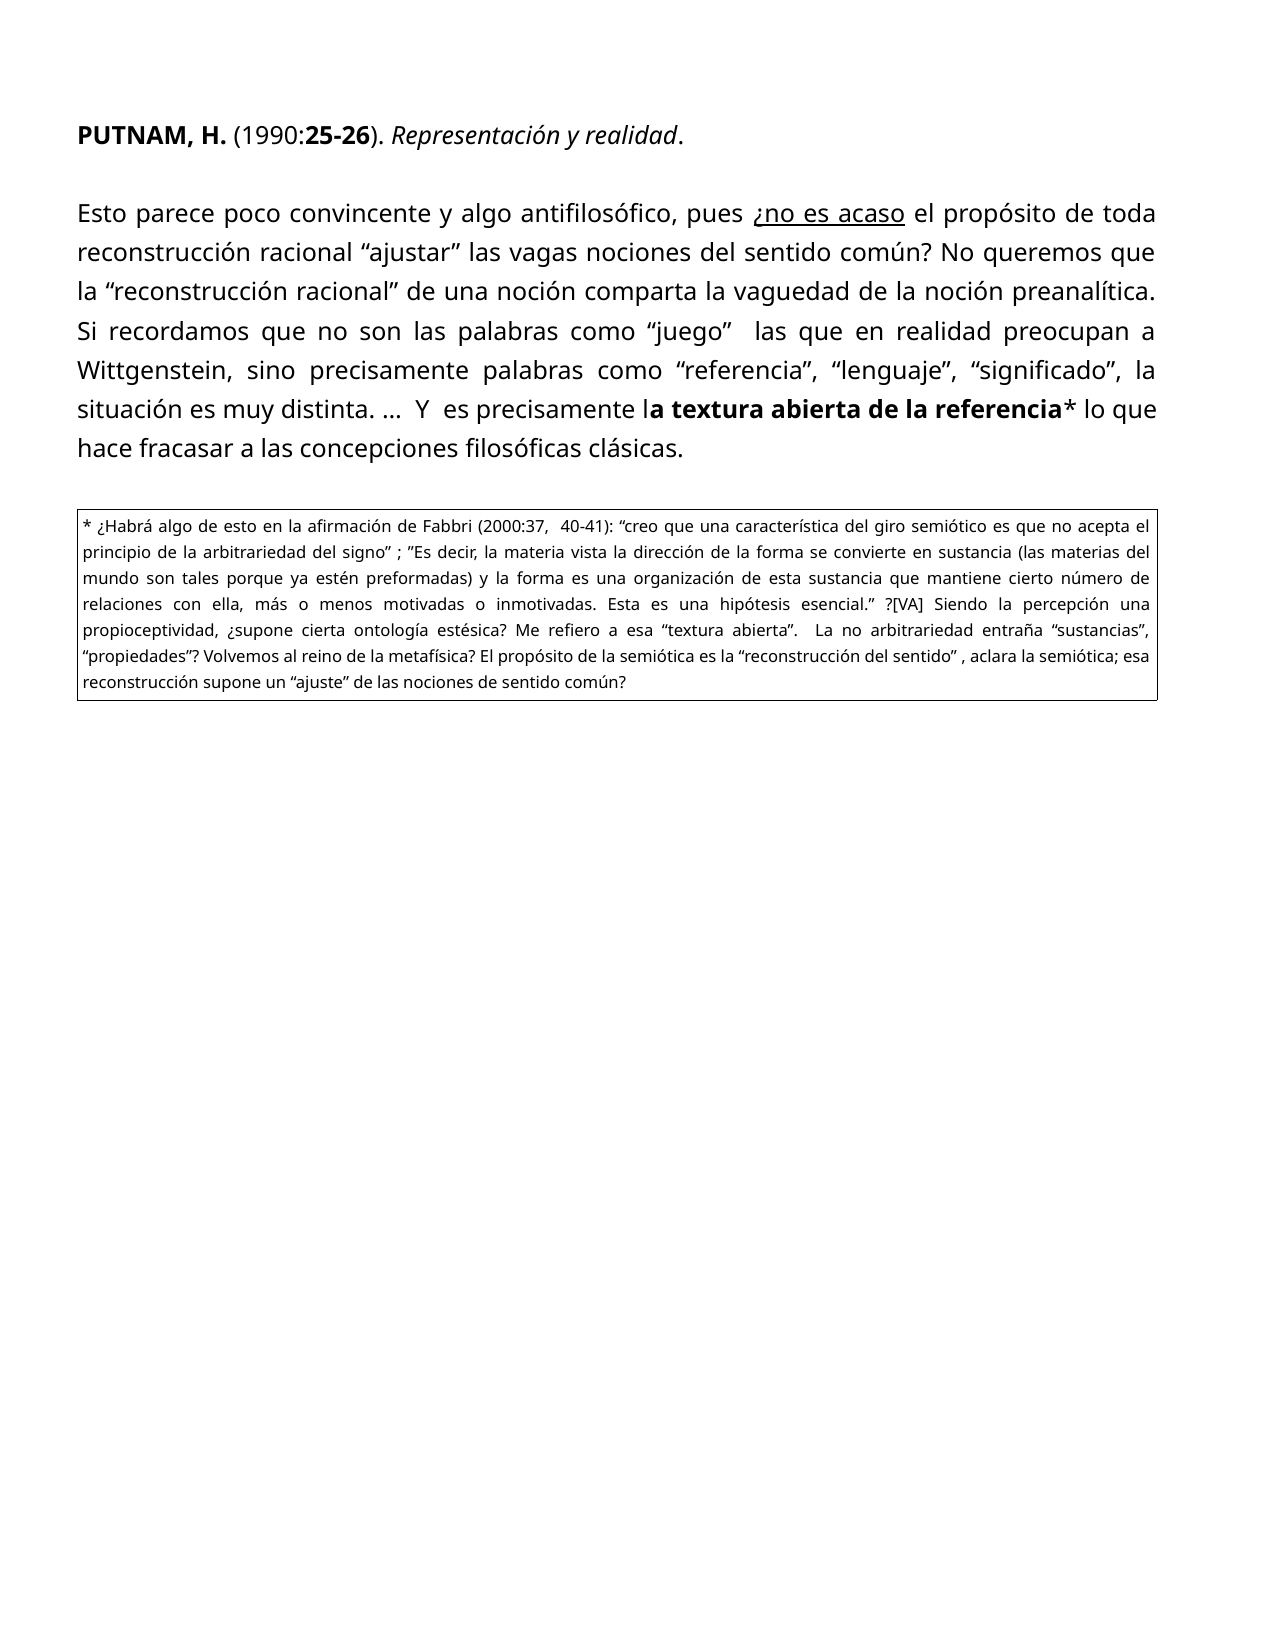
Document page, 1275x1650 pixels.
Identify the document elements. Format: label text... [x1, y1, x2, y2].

text PUTNAM, H. (1990:25-26). Representación y realidad. [77, 117, 1157, 151]
text Esto parece poco convincente y algo antifilosófico, pues ¿no es acaso el propósito de toda reconstrucción racional “ajustar” las vagas nociones del sentido común? No queremos que la “reconstrucción racional” de una noción comparta la vaguedad de la noción preanalítica. Si recordamos que no son las palabras como “juego” las que en realidad preocupan a Wittgenstein, sino precisamente palabras como “referencia”, “lenguaje”, “significado”, la situación es muy distinta. … Y es precisamente la textura abierta de la referencia* lo que hace fracasar a las concepciones filosóficas clásicas. [77, 196, 1157, 465]
table_header * ¿Habrá algo de esto en la afirmación de Fabbri (2000:37, 40-41): “creo que una característica del giro semiótico es que no acepta el principio de la arbitrariedad del signo” ; ”Es decir, la materia vista la dirección de la forma se convierte en sustancia (las materias del mundo son tales porque ya estén preformadas) y la forma es una organización de esta sustancia que mantiene cierto número de relaciones con ella, más o menos motivadas o inmotivadas. Esta es una hipótesis esencial.” ?[VA] Siendo la percepción una propioceptividad, ¿supone cierta ontología estésica? Me refiero a esa “textura abierta”. La no arbitrariedad entraña “sustancias”, “propiedades”? Volvemos al reino de la metafísica? El propósito de la semiótica es la “reconstrucción del sentido” , aclara la semiótica; esa reconstrucción supone un “ajuste” de las nociones de sentido común? [78, 510, 1157, 699]
